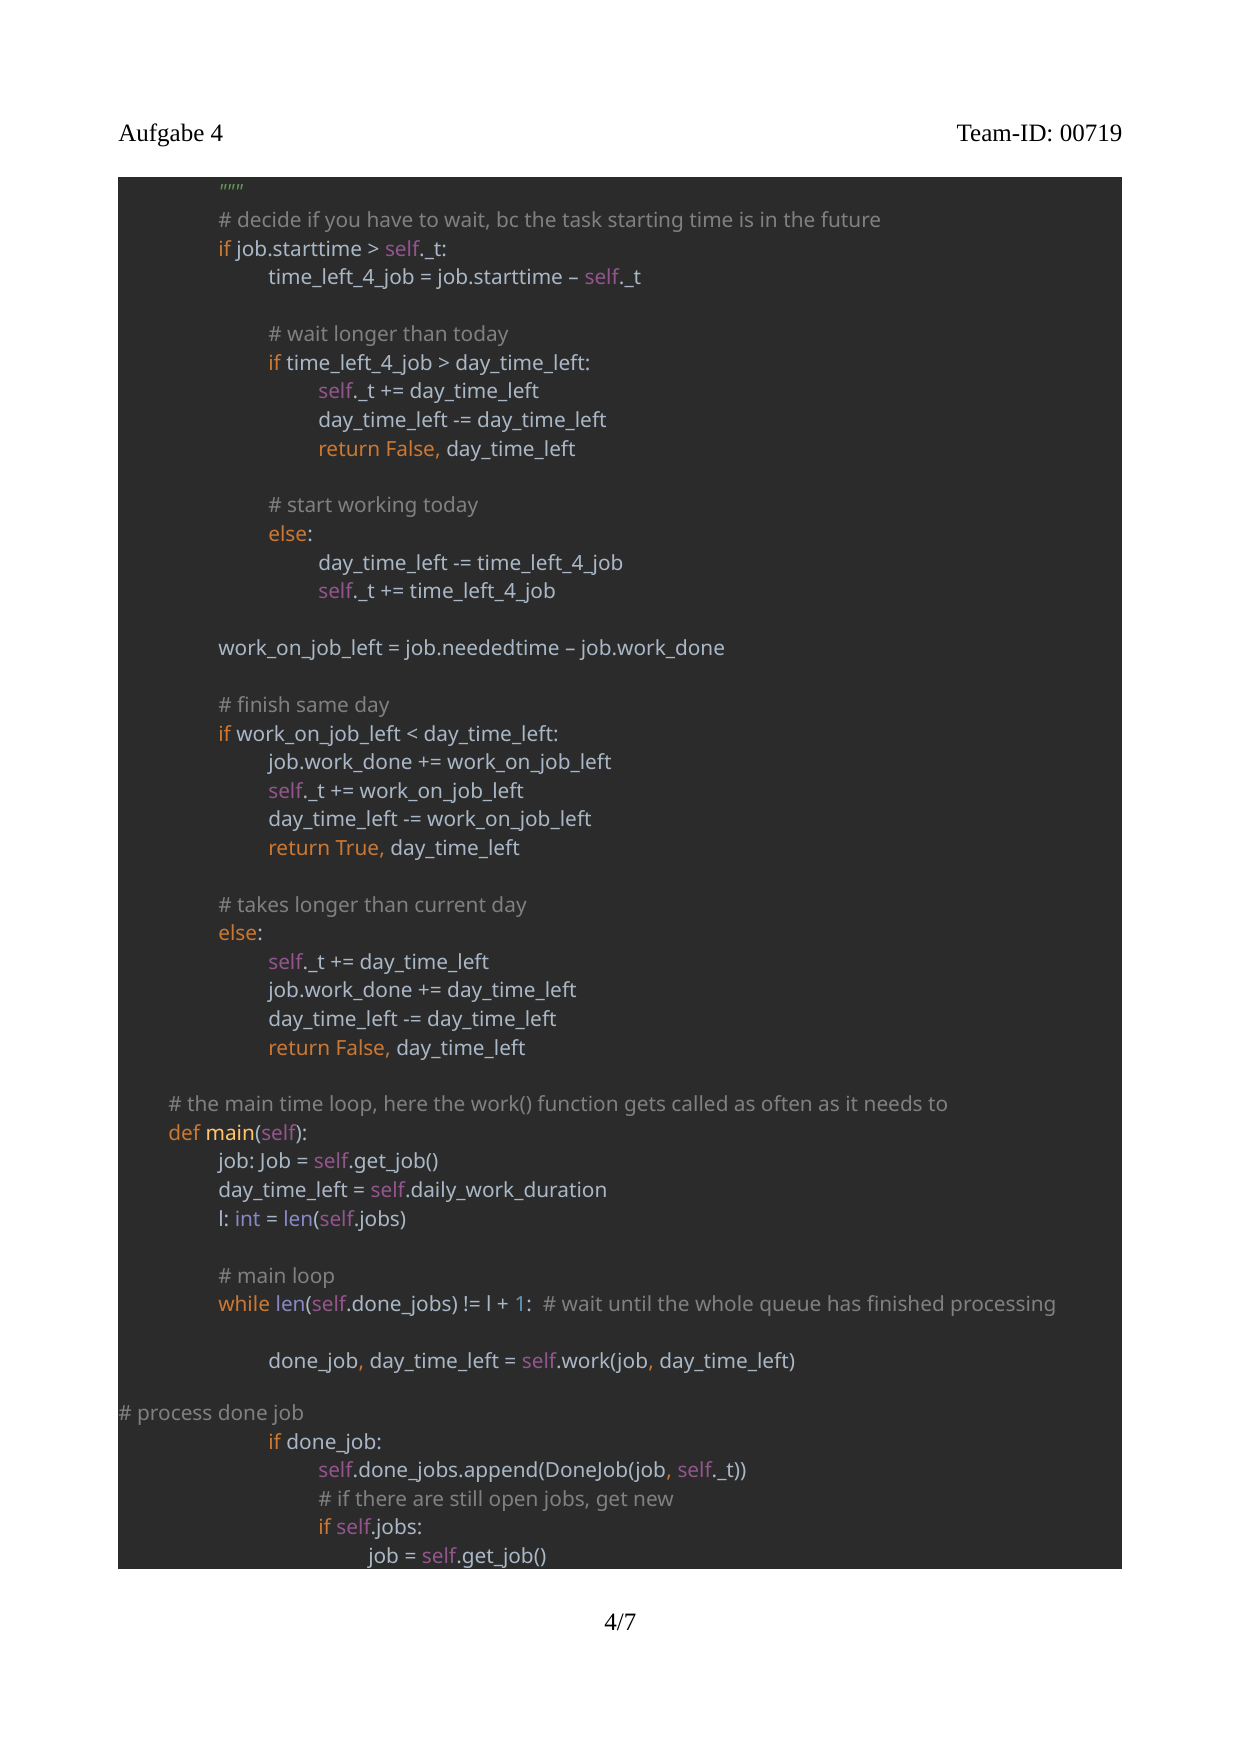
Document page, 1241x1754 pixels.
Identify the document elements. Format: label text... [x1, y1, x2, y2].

text if work_on_job_left < day_time_left: [118, 719, 1122, 747]
text return True, day_time_left [118, 833, 1122, 861]
text while len(self.done_jobs) != l + 1: # wait until the whole queue has finished processing [118, 1289, 1122, 1318]
text def main(self): [118, 1118, 1122, 1147]
text return False, day_time_left [118, 434, 1122, 462]
text if self.jobs: [118, 1512, 1122, 1541]
text # process done job [118, 1398, 1122, 1427]
text # decide if you have to wait, bc the task starting time is in the future [118, 205, 1122, 234]
text day_time_left -= day_time_left [118, 1004, 1122, 1033]
text day_time_left -= day_time_left [118, 405, 1122, 434]
text day_time_left -= work_on_job_left [118, 804, 1122, 833]
text work_on_job_left = job.neededtime – job.work_done [118, 633, 1122, 662]
text self.done_jobs.append(DoneJob(job, self._t)) [118, 1455, 1122, 1484]
text if time_left_4_job > day_time_left: [118, 348, 1122, 377]
text day_time_left -= time_left_4_job [118, 548, 1122, 576]
text # wait longer than today [118, 319, 1122, 348]
text # the main time loop, here the work() function gets called as often as it needs to [118, 1089, 1122, 1118]
text day_time_left = self.daily_work_duration [118, 1175, 1122, 1204]
text if done_job: [118, 1427, 1122, 1455]
text l: int = len(self.jobs) [118, 1204, 1122, 1232]
text # takes longer than current day [118, 890, 1122, 918]
text # if there are still open jobs, get new [118, 1484, 1122, 1512]
text job.work_done += work_on_job_left [118, 747, 1122, 776]
text """ [118, 177, 1122, 205]
text # start working today [118, 491, 1122, 519]
text else: [118, 519, 1122, 548]
text self._t += work_on_job_left [118, 776, 1122, 804]
text job: Job = self.get_job() [118, 1147, 1122, 1175]
text job.work_done += day_time_left [118, 976, 1122, 1004]
text # main loop [118, 1261, 1122, 1289]
text # finish same day [118, 690, 1122, 719]
text job = self.get_job() [118, 1541, 1122, 1569]
text done_job, day_time_left = self.work(job, day_time_left) [118, 1346, 1122, 1375]
text self._t += day_time_left [118, 947, 1122, 976]
text time_left_4_job = job.starttime – self._t [118, 262, 1122, 291]
text if job.starttime > self._t: [118, 234, 1122, 262]
text self._t += time_left_4_job [118, 576, 1122, 605]
text else: [118, 918, 1122, 947]
text self._t += day_time_left [118, 377, 1122, 405]
text return False, day_time_left [118, 1033, 1122, 1061]
